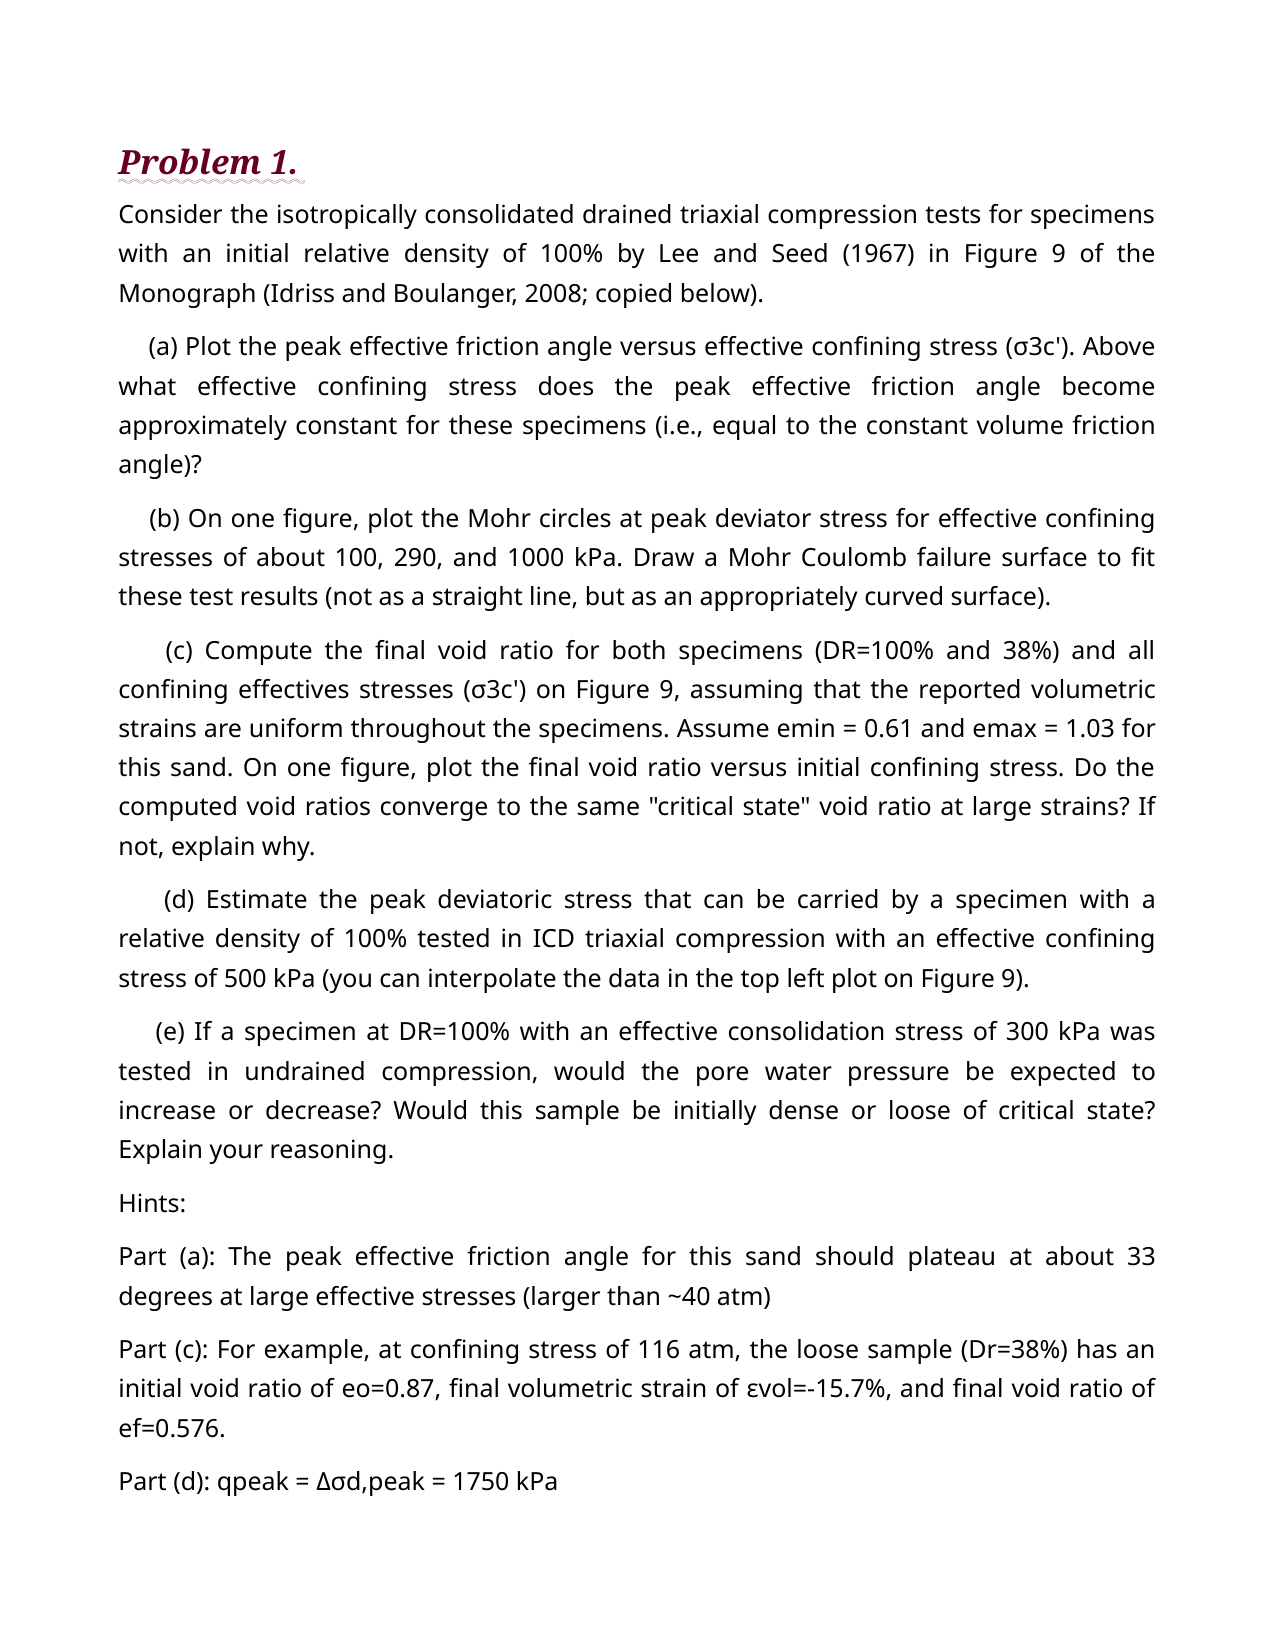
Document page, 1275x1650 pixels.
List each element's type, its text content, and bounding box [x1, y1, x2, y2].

subtitle Problem 1. [118, 139, 1157, 184]
text Part (c): For example, at confining stress of 116 atm, the loose sample (Dr=38%) has an initial void ratio of eo=0.87, final volumetric strain of εvol=-15.7%, and final void ratio of ef=0.576. [118, 1332, 1157, 1444]
text Part (a): The peak effective friction angle for this sand should plateau at about 33 degrees at large effective stresses (larger than ~40 atm) [118, 1239, 1157, 1312]
text (b) On one figure, plot the Mohr circles at peak deviator stress for effective confining stresses of about 100, 290, and 1000 kPa. Draw a Mohr Coulomb failure surface to fit these test results (not as a straight line, but as an appropriately curved surface). [118, 500, 1157, 613]
text Consider the isotropically consolidated drained triaxial compression tests for specimens with an initial relative density of 100% by Lee and Seed (1967) in Figure 9 of the Monograph (Idriss and Boulanger, 2008; copied below). [118, 197, 1157, 309]
text (d) Estimate the peak deviatoric stress that can be carried by a specimen with a relative density of 100% tested in ICD triaxial compression with an effective confining stress of 500 kPa (you can interpolate the data in the top left plot on Figure 9). [118, 882, 1157, 994]
text (e) If a specimen at DR=100% with an effective consolidation stress of 300 kPa was tested in undrained compression, would the pore water pressure be expected to increase or decrease? Would this sample be initially dense or loose of critical state? Explain your reasoning. [118, 1014, 1157, 1166]
text Part (d): qpeak = Δσd,peak = 1750 kPa [118, 1464, 1157, 1498]
text (a) Plot the peak effective friction angle versus effective confining stress (σ3c'). Above what effective confining stress does the peak effective friction angle become approximately constant for these specimens (i.e., equal to the constant volume friction angle)? [118, 329, 1157, 481]
text (c) Compute the final void ratio for both specimens (DR=100% and 38%) and all confining effectives stresses (σ3c') on Figure 9, assuming that the reported volumetric strains are uniform throughout the specimens. Assume emin = 0.61 and emax = 1.03 for this sand. On one figure, plot the final void ratio versus initial confining stress. Do the computed void ratios converge to the same "critical state" void ratio at large strains? If not, explain why. [118, 632, 1157, 862]
text Hints: [118, 1185, 1157, 1219]
